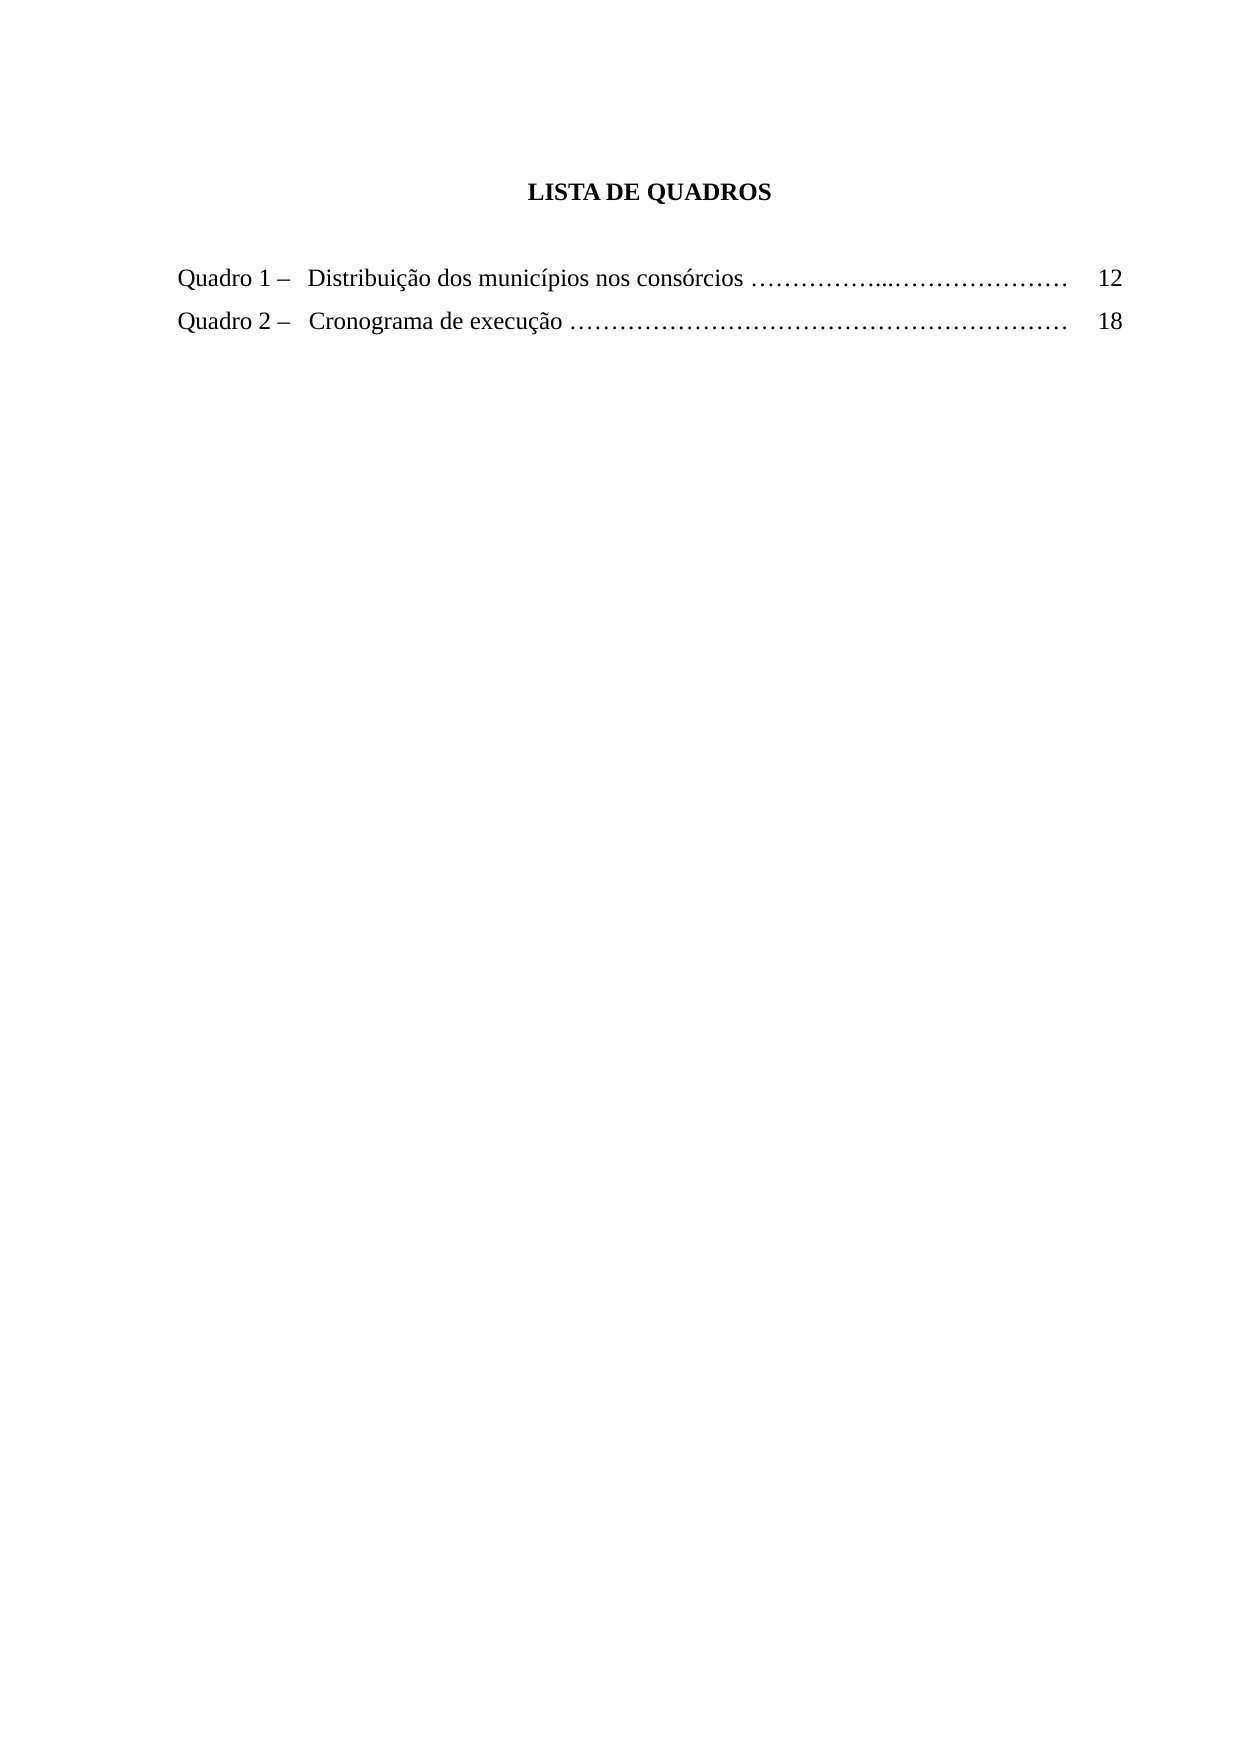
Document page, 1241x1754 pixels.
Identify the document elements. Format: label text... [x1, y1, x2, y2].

table_cell 18 [1069, 306, 1122, 349]
table_cell Quadro 2 – [177, 306, 307, 349]
table_header Quadro 1 – [177, 264, 307, 306]
text LISTA DE QUADROS [177, 177, 1122, 206]
table_cell Cronograma de execução …………………………………………………… [308, 306, 1069, 349]
table_header Distribuição dos municípios nos consórcios ……………...………………… [308, 264, 1069, 306]
table_header 12 [1069, 264, 1122, 306]
